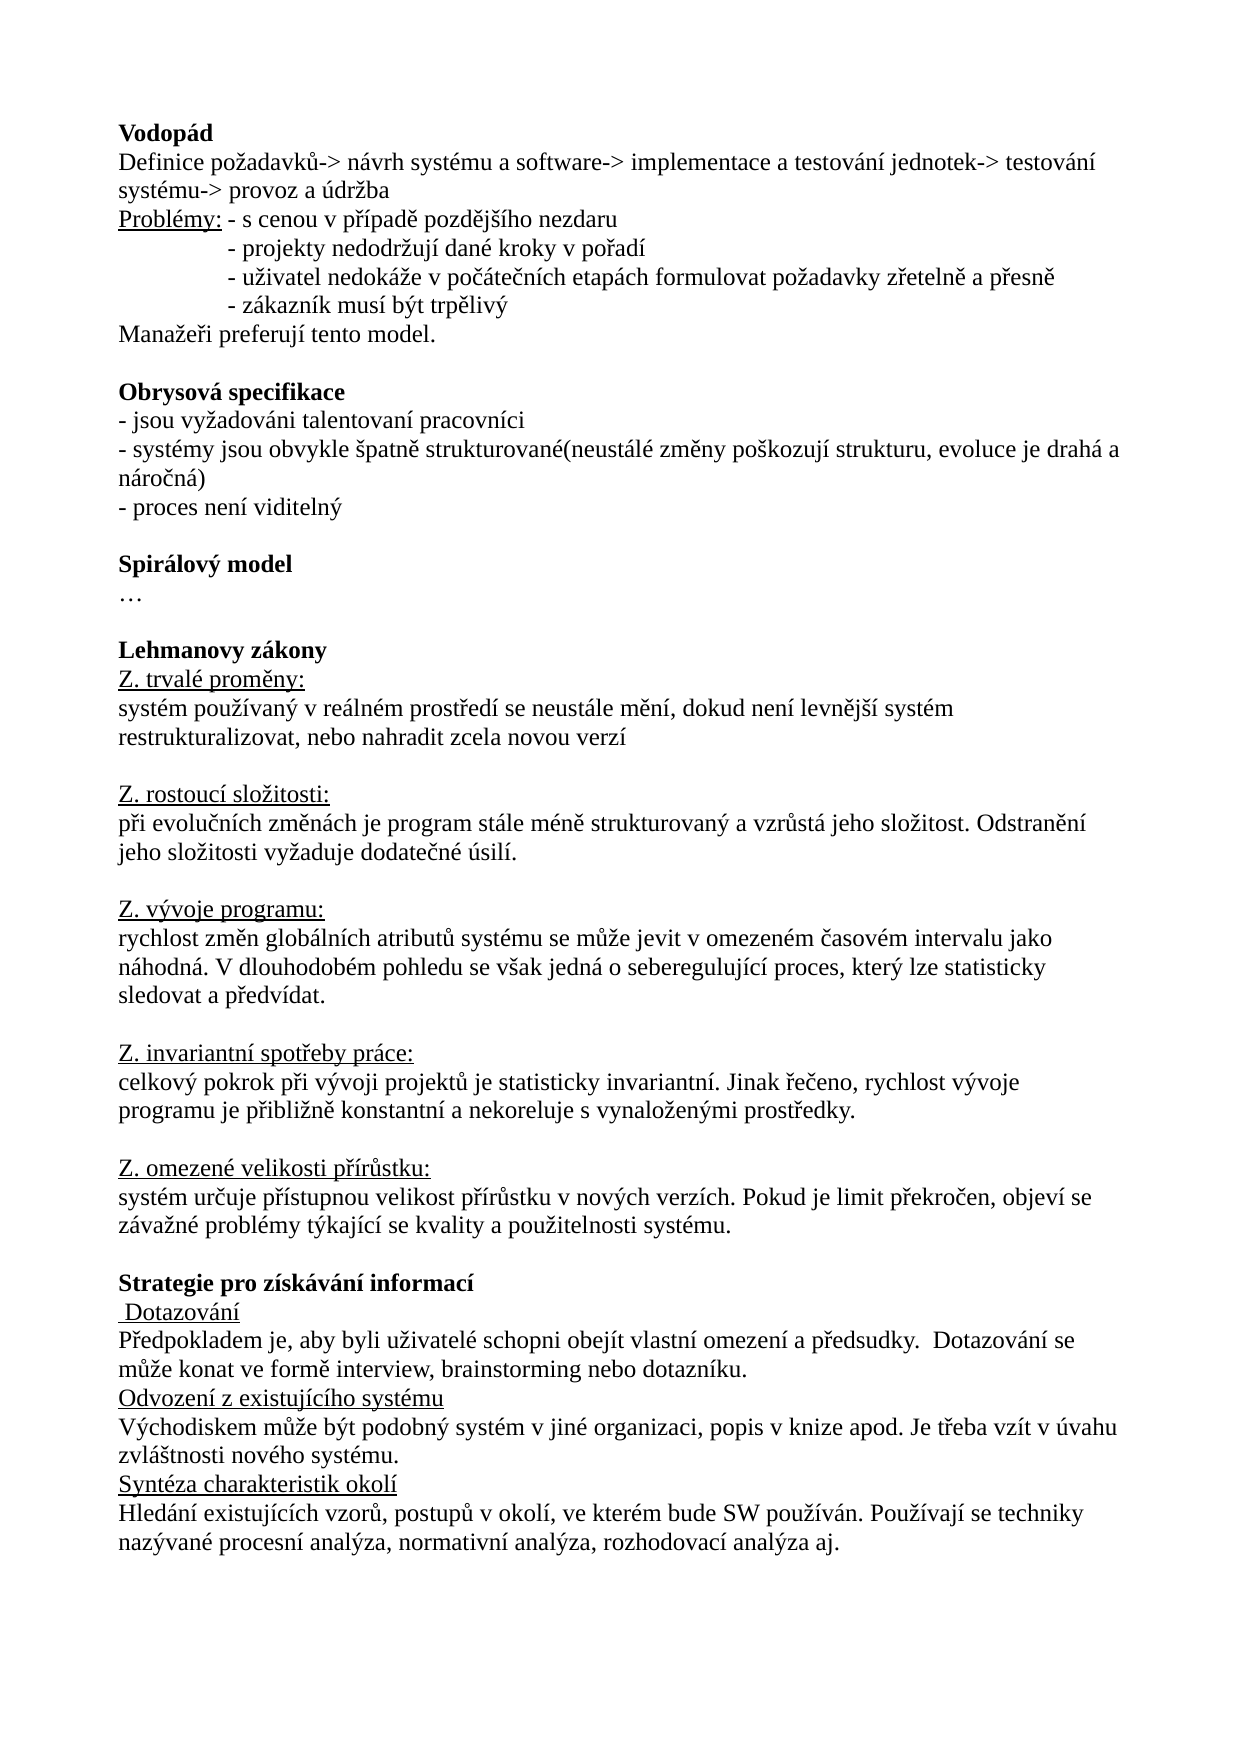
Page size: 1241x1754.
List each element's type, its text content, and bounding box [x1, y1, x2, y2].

text Z. vývoje programu: [118, 894, 1122, 923]
text Z. rostoucí složitosti: [118, 779, 1122, 808]
text Z. invariantní spotřeby práce: [118, 1038, 1122, 1067]
text systém určuje přístupnou velikost přírůstku v nových verzích. Pokud je limit překročen, objeví se závažné problémy týkající se kvality a použitelnosti systému. [118, 1182, 1122, 1239]
text Obrysová specifikace [118, 377, 1122, 406]
text - proces není viditelný [118, 492, 1122, 521]
text Východiskem může být podobný systém v jiné organizaci, popis v knize apod. Je třeba vzít v úvahu zvláštnosti nového systému. [118, 1412, 1122, 1469]
text - jsou vyžadováni talentovaní pracovníci [118, 406, 1122, 434]
text … [118, 578, 1122, 607]
text Syntéza charakteristik okolí [118, 1469, 1122, 1498]
text Lehmanovy zákony [118, 636, 1122, 664]
text systém používaný v reálném prostředí se neustále mění, dokud není levnější systém restrukturalizovat, nebo nahradit zcela novou verzí [118, 693, 1122, 751]
text Odvození z existujícího systému [118, 1383, 1122, 1412]
text - systémy jsou obvykle špatně strukturované(neustálé změny poškozují strukturu, evoluce je drahá a náročná) [118, 434, 1122, 492]
text Problémy: - s cenou v případě pozdějšího nezdaru [118, 204, 1122, 233]
text Předpokladem je, aby byli uživatelé schopni obejít vlastní omezení a předsudky. Dotazování se může konat ve formě interview, brainstorming nebo dotazníku. [118, 1326, 1122, 1383]
text - zákazník musí být trpělivý [118, 291, 1122, 319]
text Dotazování [118, 1297, 1122, 1326]
text při evolučních změnách je program stále méně strukturovaný a vzrůstá jeho složitost. Odstranění jeho složitosti vyžaduje dodatečné úsilí. [118, 808, 1122, 866]
text Z. trvalé proměny: [118, 664, 1122, 693]
text rychlost změn globálních atributů systému se může jevit v omezeném časovém intervalu jako náhodná. V dlouhodobém pohledu se však jedná o seberegulující proces, který lze statisticky sledovat a předvídat. [118, 923, 1122, 1009]
text Z. omezené velikosti přírůstku: [118, 1153, 1122, 1182]
text Vodopád [118, 118, 1122, 147]
text Strategie pro získávání informací [118, 1268, 1122, 1297]
text - uživatel nedokáže v počátečních etapách formulovat požadavky zřetelně a přesně [118, 262, 1122, 291]
text - projekty nedodržují dané kroky v pořadí [118, 233, 1122, 262]
text Spirálový model [118, 549, 1122, 578]
text Hledání existujících vzorů, postupů v okolí, ve kterém bude SW používán. Používají se techniky nazývané procesní analýza, normativní analýza, rozhodovací analýza aj. [118, 1498, 1122, 1556]
text Manažeři preferují tento model. [118, 319, 1122, 348]
text celkový pokrok při vývoji projektů je statisticky invariantní. Jinak řečeno, rychlost vývoje programu je přibližně konstantní a nekoreluje s vynaloženými prostředky. [118, 1067, 1122, 1124]
text Definice požadavků-> návrh systému a software-> implementace a testování jednotek-> testování systému-> provoz a údržba [118, 147, 1122, 204]
